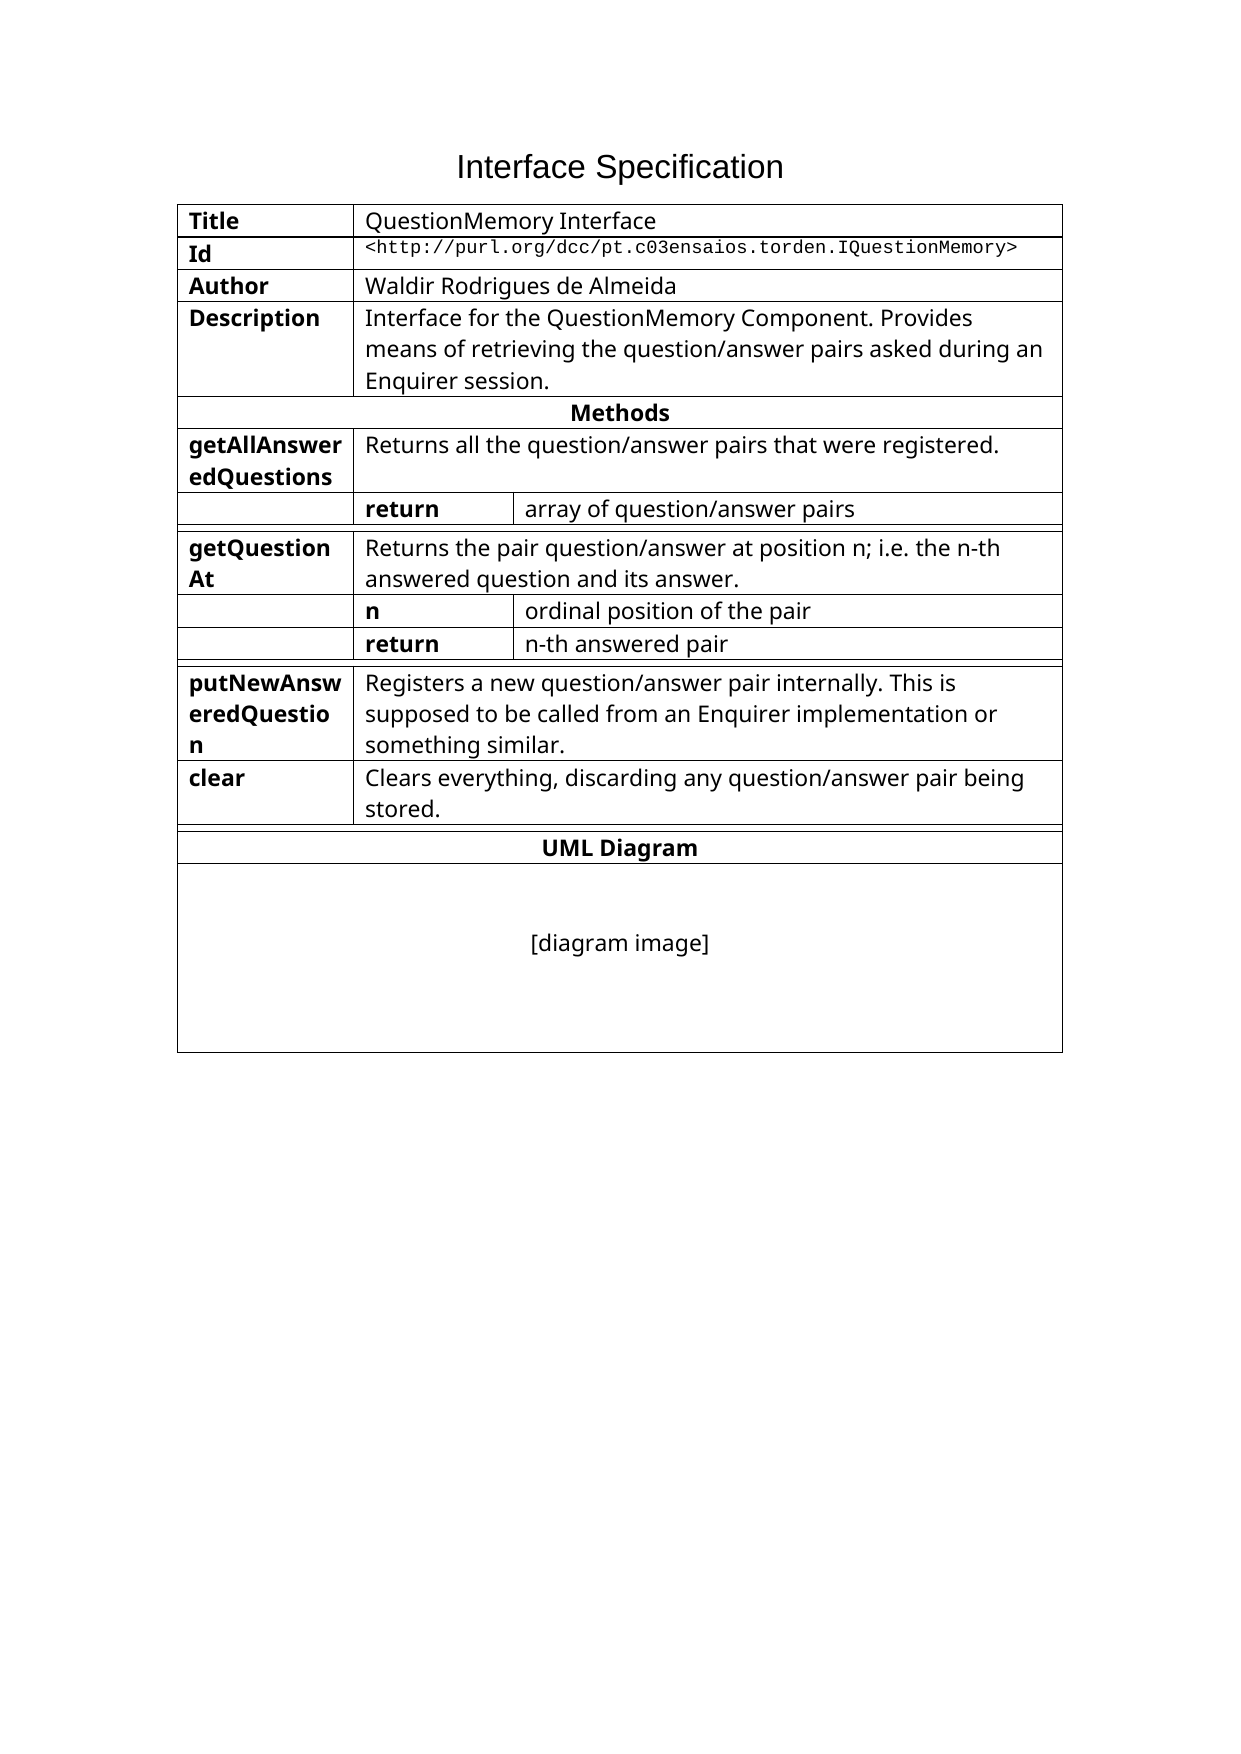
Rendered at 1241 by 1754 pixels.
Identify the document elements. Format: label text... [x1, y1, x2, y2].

table_cell Returns the pair question/answer at position n; i.e. the n-th answered question and its answer. [354, 532, 1062, 594]
table_cell Author [178, 270, 353, 301]
table_cell [178, 525, 1062, 531]
table_cell ordinal position of the pair [514, 595, 1062, 627]
table_cell Interface for the QuestionMemory Component. Provides means of retrieving the question/answer pairs asked during an Enquirer session. [354, 302, 1062, 396]
table_cell getAllAnsweredQuestions [178, 429, 353, 492]
table_cell Description [178, 302, 353, 396]
table_cell Methods [178, 397, 1062, 428]
table_cell putNewAnsweredQuestion [178, 667, 353, 760]
table_header Title [178, 205, 353, 236]
table_cell Returns all the question/answer pairs that were registered. [354, 429, 1062, 492]
table_cell return [354, 493, 513, 524]
table_cell return [354, 628, 513, 659]
table_cell [diagram image] [178, 864, 1062, 1052]
table_cell UML Diagram [178, 832, 1062, 863]
table_cell <http://purl.org/dcc/pt.c03ensaios.torden.IQuestionMemory> [354, 238, 1062, 269]
text Interface Specification [177, 148, 1063, 186]
table_cell getQuestionAt [178, 532, 353, 594]
table_cell Id [178, 238, 353, 269]
table_cell Registers a new question/answer pair internally. This is supposed to be called from an Enquirer implementation or something similar. [354, 667, 1062, 760]
table_cell [178, 595, 353, 627]
table_cell clear [178, 761, 353, 824]
table_cell [178, 493, 353, 524]
table_cell array of question/answer pairs [514, 493, 1062, 524]
table_cell n-th answered pair [514, 628, 1062, 659]
table_cell [178, 628, 353, 659]
table_cell Waldir Rodrigues de Almeida [354, 270, 1062, 301]
table_header QuestionMemory Interface [354, 205, 1062, 236]
table_cell n [354, 595, 513, 627]
table_cell Clears everything, discarding any question/answer pair being stored. [354, 761, 1062, 824]
table_cell [178, 660, 1062, 666]
table_cell [178, 825, 1062, 831]
